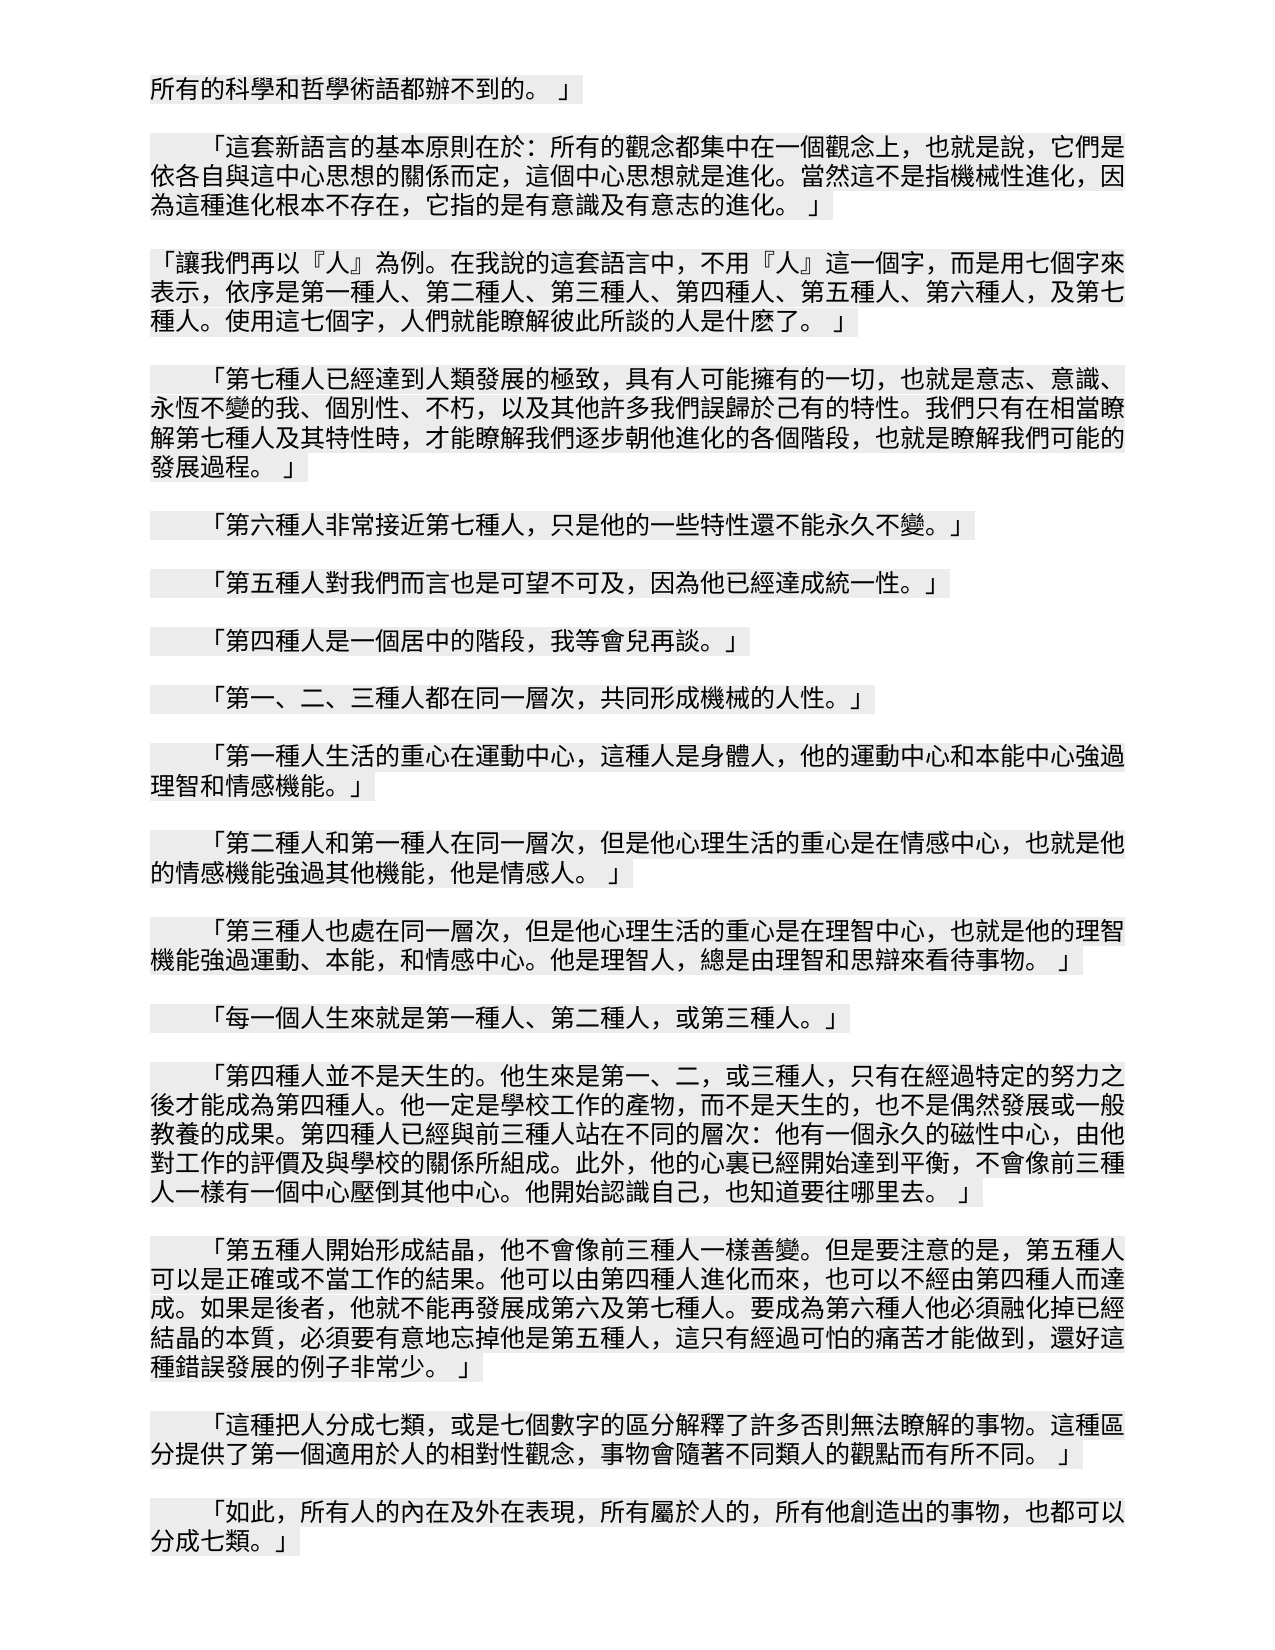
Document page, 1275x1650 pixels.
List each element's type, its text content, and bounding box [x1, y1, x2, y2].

text 太難了，而且沒有字幕。我稍微看了一下就知道這不是我能了解的東西，我從來不用數學的方式學東西，我看不懂維根斯坦，所以就查了一下奧修是怎麼看他，不知道為什麼我很喜歡奧修的解釋。http://www.osho.tw/ebook/box2_10.htm 這個連結講到第三本書的部分即談到維根斯坦，也許奧修並不了解維根斯坦，您說您瞭解，所以讓您看看。 我覺得您似乎很強調我們不能因為求『智慧』就不明是非，我也認同，但我說的智慧不是您說的那種智慧，我說的智慧是可以分辨是非可以看清真相可以不被自己的慾望幻象所迷惑的智慧。我說您沒有體不體面的想法就是種智慧，重點是您脫俗的『想法』，而不是你的『穿著』，我看文章常不看作者的名字，因為作者的名字不重要，文章的內容能不能讓我接受才重要。證嚴也許有證嚴的盲點，並不是所有大師都叫做佛，相反的路邊的乞丐都有可能是個佛。佛只是個名詞，指那些知道所有事情的人，就只是個名詞而已，沒有什麼高人一等很厲害很了不起的意思，雖然有些人會把自己的幻想加在佛這個字上面。 智慧，有分類，但這個分類不是什麼高級低級的那種分類，是根據不同種類的人他們所能理解的智慧（我真的沒有要分高低的意思） 以前我總覺得常發生跟別人說話有種雞同鴨講的感覺，看了葛吉夫的文章後我終於知道為什麼會雞同鴨講了。葛吉夫把人分成七種，所有的一切都應該可以套進這個模式， 「生活中知識線與素質線的分歧，是與人們的缺乏瞭解互為因果。造成這分歧的原因，出在人們使用的語言，因為這套語言充滿了錯誤的概念、分類及聯想。由於一般思考的特性就是含糊不精確，每個字眼都有成千上百的意義，依照說話者所能掌握的素材，以及說話當刻的各種聯想而定。人們並沒有察覺他們的語言主觀到什麽程度，也就是使用同一個字眼時，所說的卻是風馬牛不相及的事。他們絲毫沒有察覺，每個人都在說自己的語言，對別人的話只有模糊的瞭解，甚至完全不瞭解。但是人們確信他們說的是同一種語言，而且可以彼此瞭解。事實上這種信念根本站不住腳。他們所說的語言只適用於實際生活的需要，他們在這個層面可以互相溝通。但只要一觸及稍微複雜的領域，他們就立刻迷失不知所云，也不再瞭解彼此，雖然沒有人意識到這種情況。人們想像他們能瞭解彼此，或是只要他們願意，就能瞭解彼此；他們想像自己跟別人都能瞭解書中作者的意思，這是生活中的幻覺之一。事實上，沒有人瞭解其他人。兩個人可能說著同一件事，卻賦予它不同的名稱；或是無止無休地爭論，渾然不知他們說的是同一件事。反過來說，兩個人可能使用同樣的字眼，想像他們達成了共識，事實上他們說的根本是截然不同的兩件事，而且一點也不瞭解彼此。 」 「精確的瞭解建基於一套精確的語言。研究古老的知識體系要從研究一種語言著手。這種語言能確立所說的事物是從什麽觀點說的，以及其中有什麽關連。這套新語言幾乎沒有任何新的術語，而是把語言架構奠基在一項新原則，也就是相對性原理。這意思是說，它把相對論引用於一切概念，如此便能精准地確定思想的角度--這正是日常生活所缺少的。 」 「當一個人掌握了這種語言，就能藉由它學到許多資訊和知識，這是普通語言，甚至所有的科學和哲學術語都辦不到的。 」 「這套新語言的基本原則在於：所有的觀念都集中在一個觀念上，也就是說，它們是依各自與這中心思想的關係而定，這個中心思想就是進化。當然這不是指機械性進化，因為這種進化根本不存在，它指的是有意識及有意志的進化。 」 「讓我們再以『人』為例。在我說的這套語言中，不用『人』這一個字，而是用七個字來表示，依序是第一種人、第二種人、第三種人、第四種人、第五種人、第六種人，及第七種人。使用這七個字，人們就能瞭解彼此所談的人是什麽了。 」 「第七種人已經達到人類發展的極致，具有人可能擁有的一切，也就是意志、意識、永恆不變的我、個別性、不朽，以及其他許多我們誤歸於己有的特性。我們只有在相當瞭解第七種人及其特性時，才能瞭解我們逐步朝他進化的各個階段，也就是瞭解我們可能的發展過程。 」 「第六種人非常接近第七種人，只是他的一些特性還不能永久不變。」 「第五種人對我們而言也是可望不可及，因為他已經達成統一性。」 「第四種人是一個居中的階段，我等會兒再談。」 「第一、二、三種人都在同一層次，共同形成機械的人性。」 「第一種人生活的重心在運動中心，這種人是身體人，他的運動中心和本能中心強過理智和情感機能。」 「第二種人和第一種人在同一層次，但是他心理生活的重心是在情感中心，也就是他的情感機能強過其他機能，他是情感人。 」 「第三種人也處在同一層次，但是他心理生活的重心是在理智中心，也就是他的理智機能強過運動、本能，和情感中心。他是理智人，總是由理智和思辯來看待事物。 」 「每一個人生來就是第一種人、第二種人，或第三種人。」 「第四種人並不是天生的。他生來是第一、二，或三種人，只有在經過特定的努力之後才能成為第四種人。他一定是學校工作的產物，而不是天生的，也不是偶然發展或一般教養的成果。第四種人已經與前三種人站在不同的層次：他有一個永久的磁性中心，由他對工作的評價及與學校的關係所組成。此外，他的心裏已經開始達到平衡，不會像前三種人一樣有一個中心壓倒其他中心。他開始認識自己，也知道要往哪里去。 」 「第五種人開始形成結晶，他不會像前三種人一樣善變。但是要注意的是，第五種人可以是正確或不當工作的結果。他可以由第四種人進化而來，也可以不經由第四種人而達成。如果是後者，他就不能再發展成第六及第七種人。要成為第六種人他必須融化掉已經結晶的本質，必須要有意地忘掉他是第五種人，這只有經過可怕的痛苦才能做到，還好這種錯誤發展的例子非常少。 」 「這種把人分成七類，或是七個數字的區分解釋了許多否則無法瞭解的事物。這種區分提供了第一個適用於人的相對性觀念，事物會隨著不同類人的觀點而有所不同。 」 「如此，所有人的內在及外在表現，所有屬於人的，所有他創造出的事物，也都可以分成七類。」 「我們可以說有一種知識是屬於第一種人的，它以模仿、本能、背誦、填鴨及反覆練習為基礎。如果他是百分之百的第一種人，就會像鸚鵡或驢子一樣學習任何事物。 」 「第二種人的知識是他所喜歡的知識，他不喜歡的就一點也不知道。他總希望在每件事物上找到樂趣。反之，如果他病態，就會知道他不喜歡、壓迫他、使他害怕、恐懼及厭惡的知識。 」 「第三種人的知識以主觀的邏輯思考、字眼，及字面的瞭解為基礎。它是書蟲及學者的知識。舉例來說，第三種人會計算【可蘭經】中阿拉伯字母出現的次數，然後以此演繹一整套體系來詮釋【可蘭經】。 」 「第四種人的知識就非常不同了。這份知識來自第五種人，而又依次來自第六種人，上溯自第七種人。當然第四種人只能以他的能力限度來理解這套知識。但比起第一、二、三種人，他已經由知識的主觀面中解脫出來，邁向客觀的知識。 」 「第五種人的知識是完整而不可分割的。他已經擁有一個不可分割的我，而他所有的知識都屬於這個我。他不會有一個『我』知道某事物而另一個『我』卻不知道。他知道什麽，他整個人都會知道。他的知識比起第四種人的要更接近客觀知識。 」 「第六種人的知識是人可能擁有的最完整的知識，只是它還有可能喪失。」 「第七種人就是他自身的知識，它是不能與他分離的。它是關於一切的客觀而且實際的知識。」 「素質也是同樣的情況。第一種人的素質是依本能和感官而定，第二種人的素質是情緒的素質，第三種人的素質則是理智的素質。顯而易見的，知識不能遠離素質。第一、二、三種人的素質無法擁有第四種人以上的知識。不論你給他什麽，他都會用自己的方式來詮釋，把每一個觀念降到自己的層次來談。 」 「這七類區分一定要能運用到與人相關的一切。例如第一種藝術是屬於第一種人模仿抄襲的藝術，或是野蠻、原始感官的藝術，如野蠻人的舞蹈和音樂。有屬於第二種人的情感藝術，以及第三種人的理智、發明的藝術，也有第四種、第五種藝術等。 」 「同理，有第一種人的宗教，也就是具有懾人光彩的儀式、犧牲和祭典的宗教，或反之，沈鬱、野蠻、殘酷的宗教等。第二種人的宗教是信仰、愛、崇拜、衝動、熱情的宗教，很容易變成迫害、壓制，及滅絕『異端』和『邪教』的宗教。第三種人的宗教則是著重證據和議論的理論性宗教，它以邏輯推演、深思熟慮和詮釋為基礎。第一、二、三種宗教是我們目前所知的極限，只要我們停留在目前的層次就沒有辦法瞭解第四種以上的宗教。 」 「若不談宗教整體而只談基督教，我們也會有第一種基督教，也就是偽裝成基督教的異教。第二種基督教是情緒的宗教，有時是純潔無力，有時則充滿血腥恐怖，走向宗教審判和宗教戰爭。第三種基督教以各種新教為代表，以辯證、議論、理論為基礎。第四種基督教是第一、二、三種人毫無概念的。 」 「事實上，第一、二、三種基督教只是外在的模仿而已。只有第四種人才會努力成為基督徒，而只有第五種人才能真正成為基督徒。因為成為基督徒的意思是要具備基督徒的素質，也就是依照基督的教訓而生活。 」 「第一、二、三種人不能依照基督的教訓生活，因為對他們而言任何事都是發生的，今天是一回事，明天又是另一回事。今天他們準備把最後一件襯衫送人，明天卻因為一個人拒絕把襯衫送給他們而把他撕得粉碎。他們受每一個事件的支配與操控，而不是自己的主人，所以不能下定決心成為真正的基督徒。 」 「科學、哲學，及其他人類生活及活動的表現，都可以用同樣的方式區分成七類。但是人們日常使用的語言根本沒有這種區分，因此很難瞭解彼此。 」 [150, 75, 1125, 1556]
